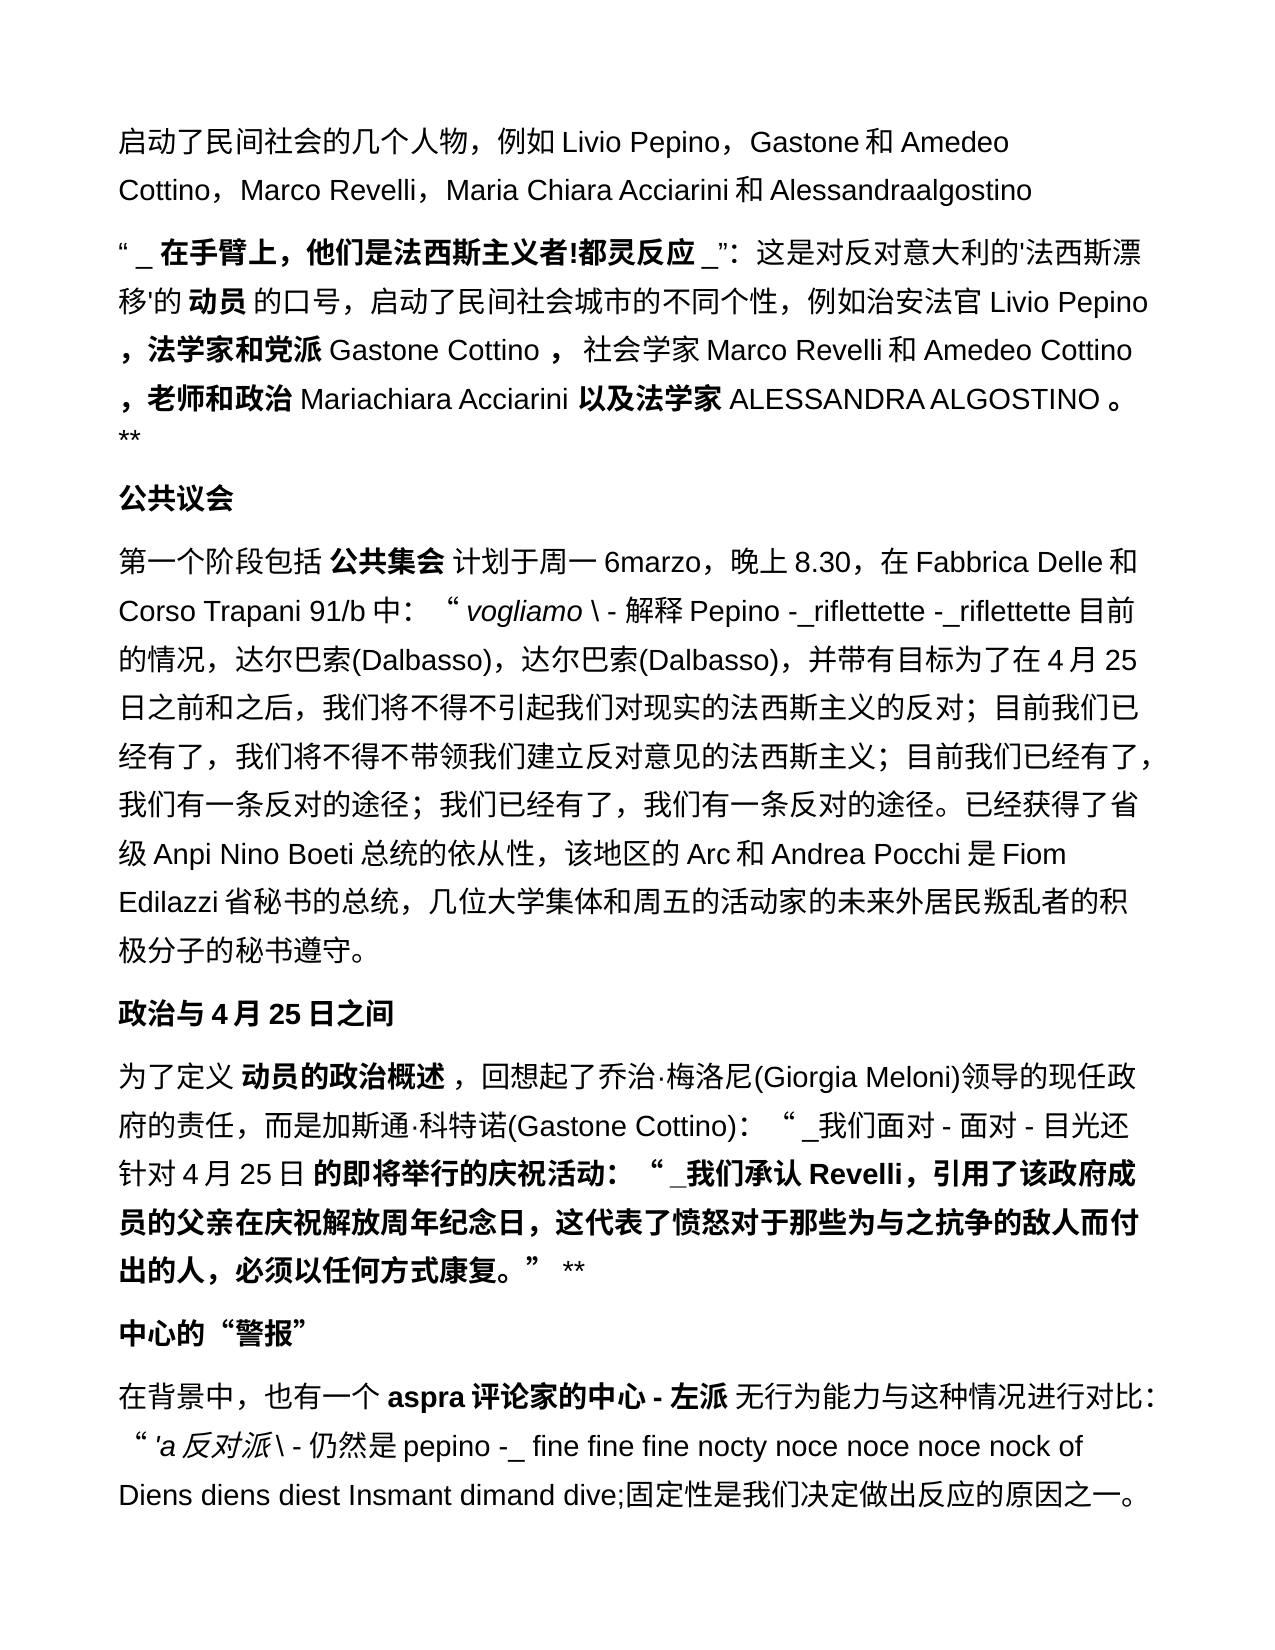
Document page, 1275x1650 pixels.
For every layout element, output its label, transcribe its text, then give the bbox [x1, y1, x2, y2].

text 在背景中，也有一个 aspra评论家的中心 - 左派 无行为能力与这种情况进行对比：“ 'a反对派 \ - 仍然是pepino -_ fine fine fine nocty noce noce noce nock of Diens diens diest Insmant dimand dive;固定性是我们决定做出反应的原因之一。 [118, 1374, 1157, 1513]
text 为了定义 动员的政治概述 ，回想起了乔治·梅洛尼(Giorgia Meloni)领导的现任政府的责任，而是加斯通·科特诺(Gastone Cottino)：“ _我们面对 - 面对 - 目光还针对4月25日 的即将举行的庆祝活动：“ _我们承认Revelli，引用了该政府成员的父亲在庆祝解放周年纪念日，这代表了愤怒对于那些为与之抗争的敌人而付出的人，必须以任何方式康复。” ** [118, 1053, 1157, 1290]
text 启动了民间社会的几个人物，例如Livio Pepino，Gastone和Amedeo Cottino，Marco Revelli，Maria Chiara Acciarini和Alessandraalgostino [118, 118, 1157, 209]
text “ _ 在手臂上，他们是法西斯主义者!都灵反应 _”：这是对反对意大利的'法西斯漂移'的 动员 的口号，启动了民间社会城市的不同个性，例如治安法官 Livio Pepino ，法学家和党派 Gas​​tone Cottino ， 社会学家Marco Revelli和Amedeo Cottino ，老师和政治 Mariachiara Acciarini 以及法学家 ALESSANDRA ALGOSTINO 。 ** [118, 230, 1157, 456]
text 中心的“警报” [118, 1311, 1157, 1353]
text 公共议会 [118, 476, 1157, 518]
text 政治与4月25日之间 [118, 990, 1157, 1033]
text 第一个阶段包括 公共集会 计划于周一6marzo，晚上8.30，在Fabbrica Delle和Corso Trapani 91/b中：“ vogliamo \ - 解释Pepino -_riflettette -_riflettette目前的情况，达尔巴索(Dalbasso)，达尔巴索(Dalbasso)，并带有目标为了在4月25日之前和之后，我们将不得不引起我们对现实的法西斯主义的反对；目前我们已经有了，我们将不得不带领我们建立反对意见的法西斯主义；目前我们已经有了，我们有一条反对的途径；我们已经有了，我们有一条反对的途径。已经获得了省级Anpi Nino Boeti总统的依从性，该地区的Arc和Andrea Pocchi是Fiom Edilazzi省秘书的总统，几位大学集体和周五的活动家的未来外居民叛乱者的积极分子的秘书遵守。 [118, 539, 1157, 969]
